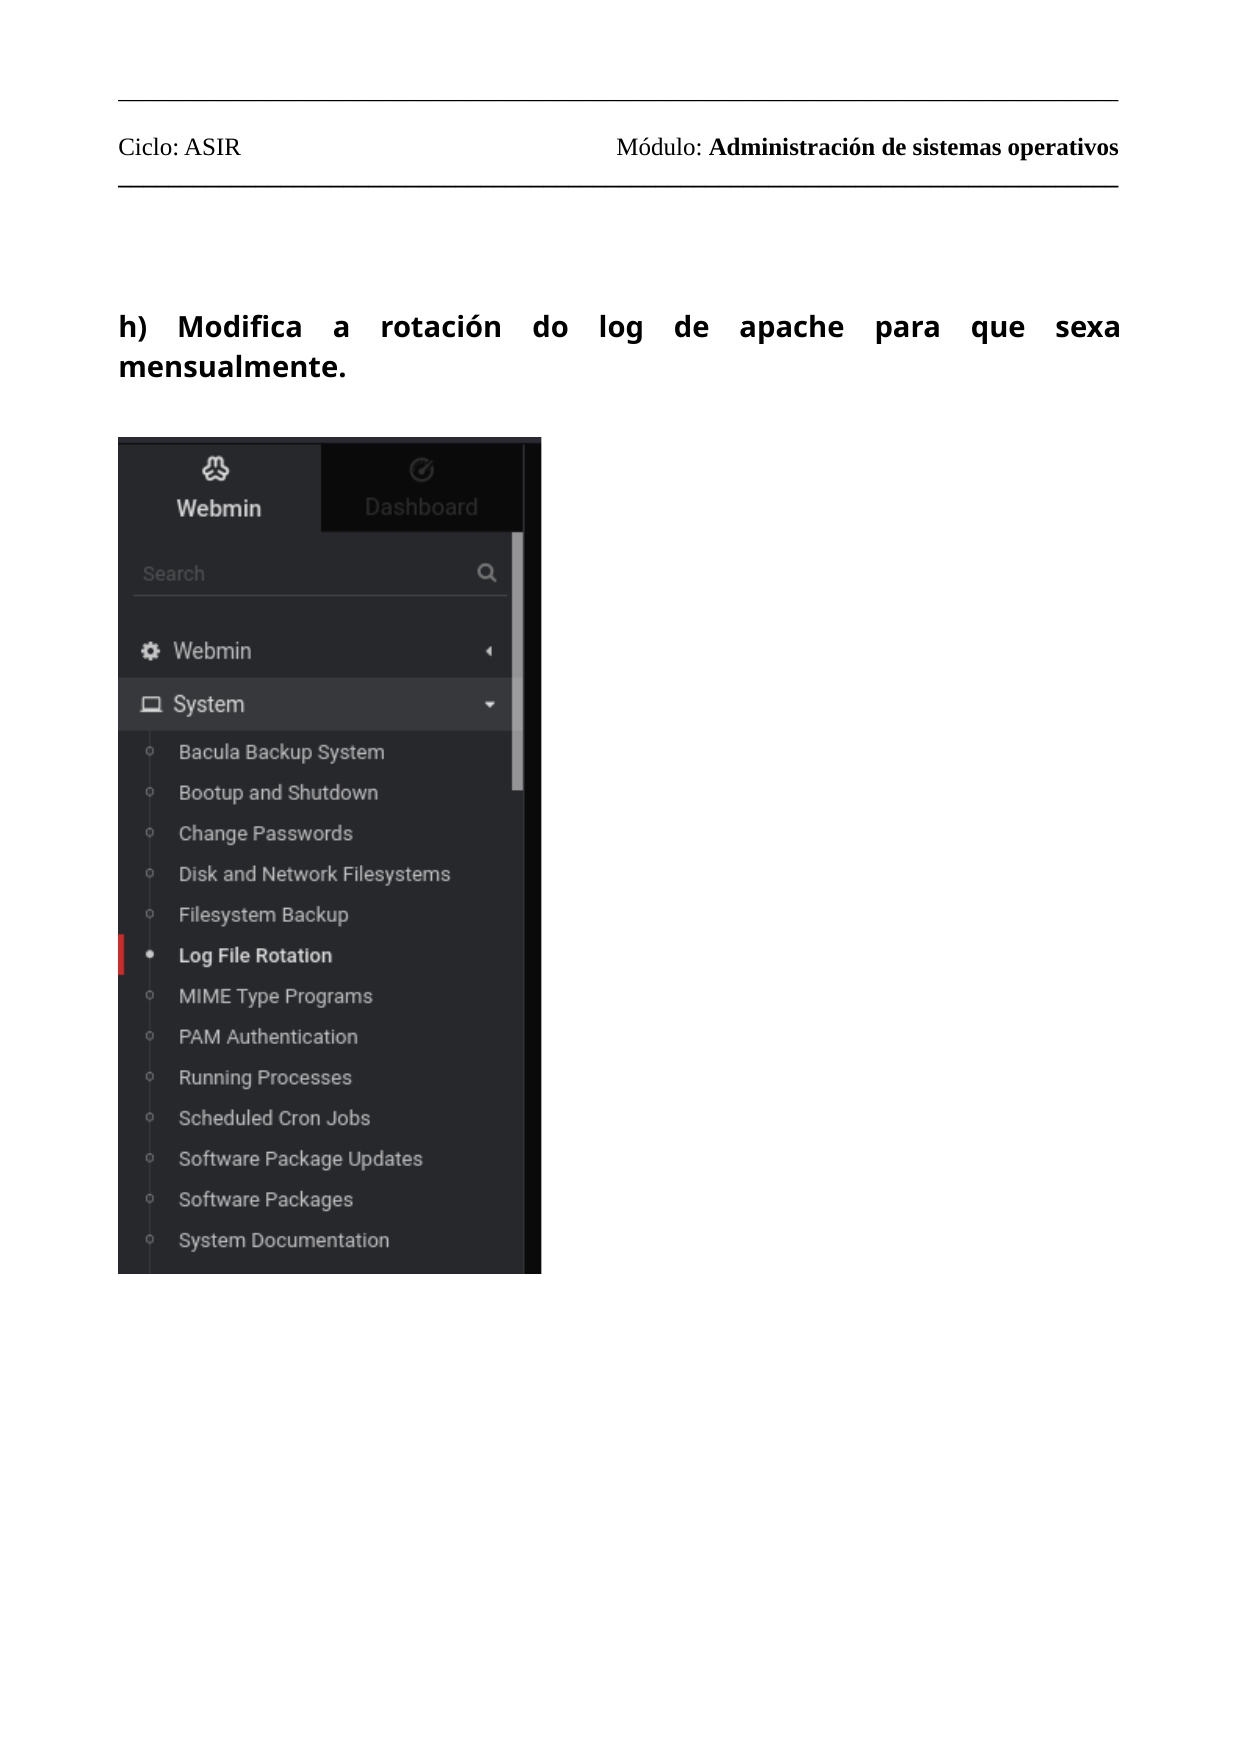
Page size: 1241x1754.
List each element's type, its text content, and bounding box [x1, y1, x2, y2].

subtitle h) Modifica a rotación do log de apache para que sexa mensualmente. [118, 307, 1122, 386]
